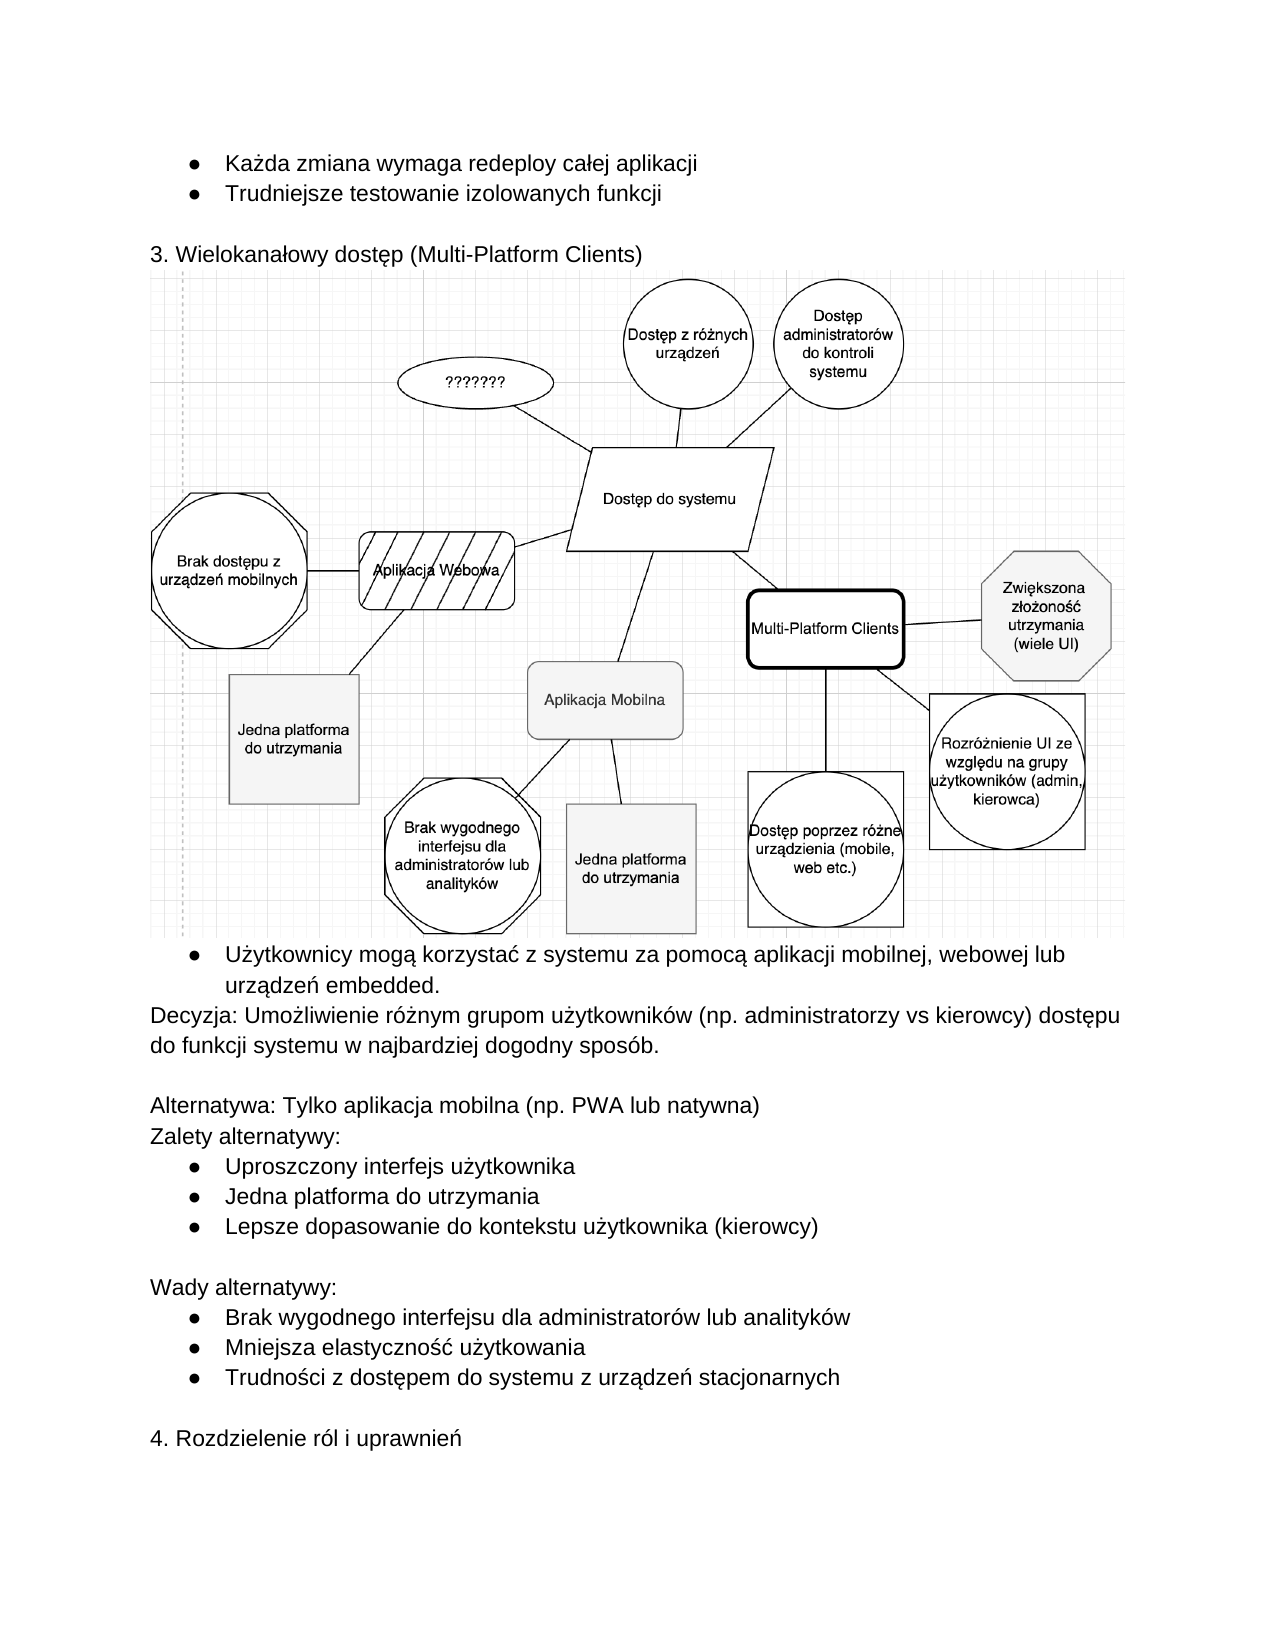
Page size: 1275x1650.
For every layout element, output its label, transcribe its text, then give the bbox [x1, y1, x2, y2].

list Trudności z dostępem do systemu z urządzeń stacjonarnych [187, 1364, 1125, 1391]
list Mniejsza elastyczność użytkowania [187, 1334, 1125, 1360]
list Jedna platforma do utrzymania [187, 1183, 1125, 1209]
list Lepsze dopasowanie do kontekstu użytkownika (kierowcy) [187, 1213, 1125, 1239]
picture [150, 270, 1125, 938]
list Uproszczony interfejs użytkownika [187, 1153, 1125, 1179]
text 4. Rozdzielenie ról i uprawnień [150, 1425, 1125, 1451]
text Alternatywa: Tylko aplikacja mobilna (np. PWA lub natywna) [150, 1092, 1125, 1119]
list Każda zmiana wymaga redeploy całej aplikacji [187, 150, 1125, 176]
text Decyzja: Umożliwienie różnym grupom użytkowników (np. administratorzy vs kierowcy) dostępu do funkcji systemu w najbardziej dogodny sposób. [150, 1002, 1125, 1058]
list Trudniejsze testowanie izolowanych funkcji [187, 180, 1125, 207]
text Wady alternatywy: [150, 1274, 1125, 1300]
list Brak wygodnego interfejsu dla administratorów lub analityków [187, 1304, 1125, 1330]
list Użytkownicy mogą korzystać z systemu za pomocą aplikacji mobilnej, webowej lub urządzeń embedded. [187, 941, 1125, 998]
text Zalety alternatywy: [150, 1123, 1125, 1149]
text 3. Wielokanałowy dostęp (Multi-Platform Clients) [150, 241, 1125, 267]
